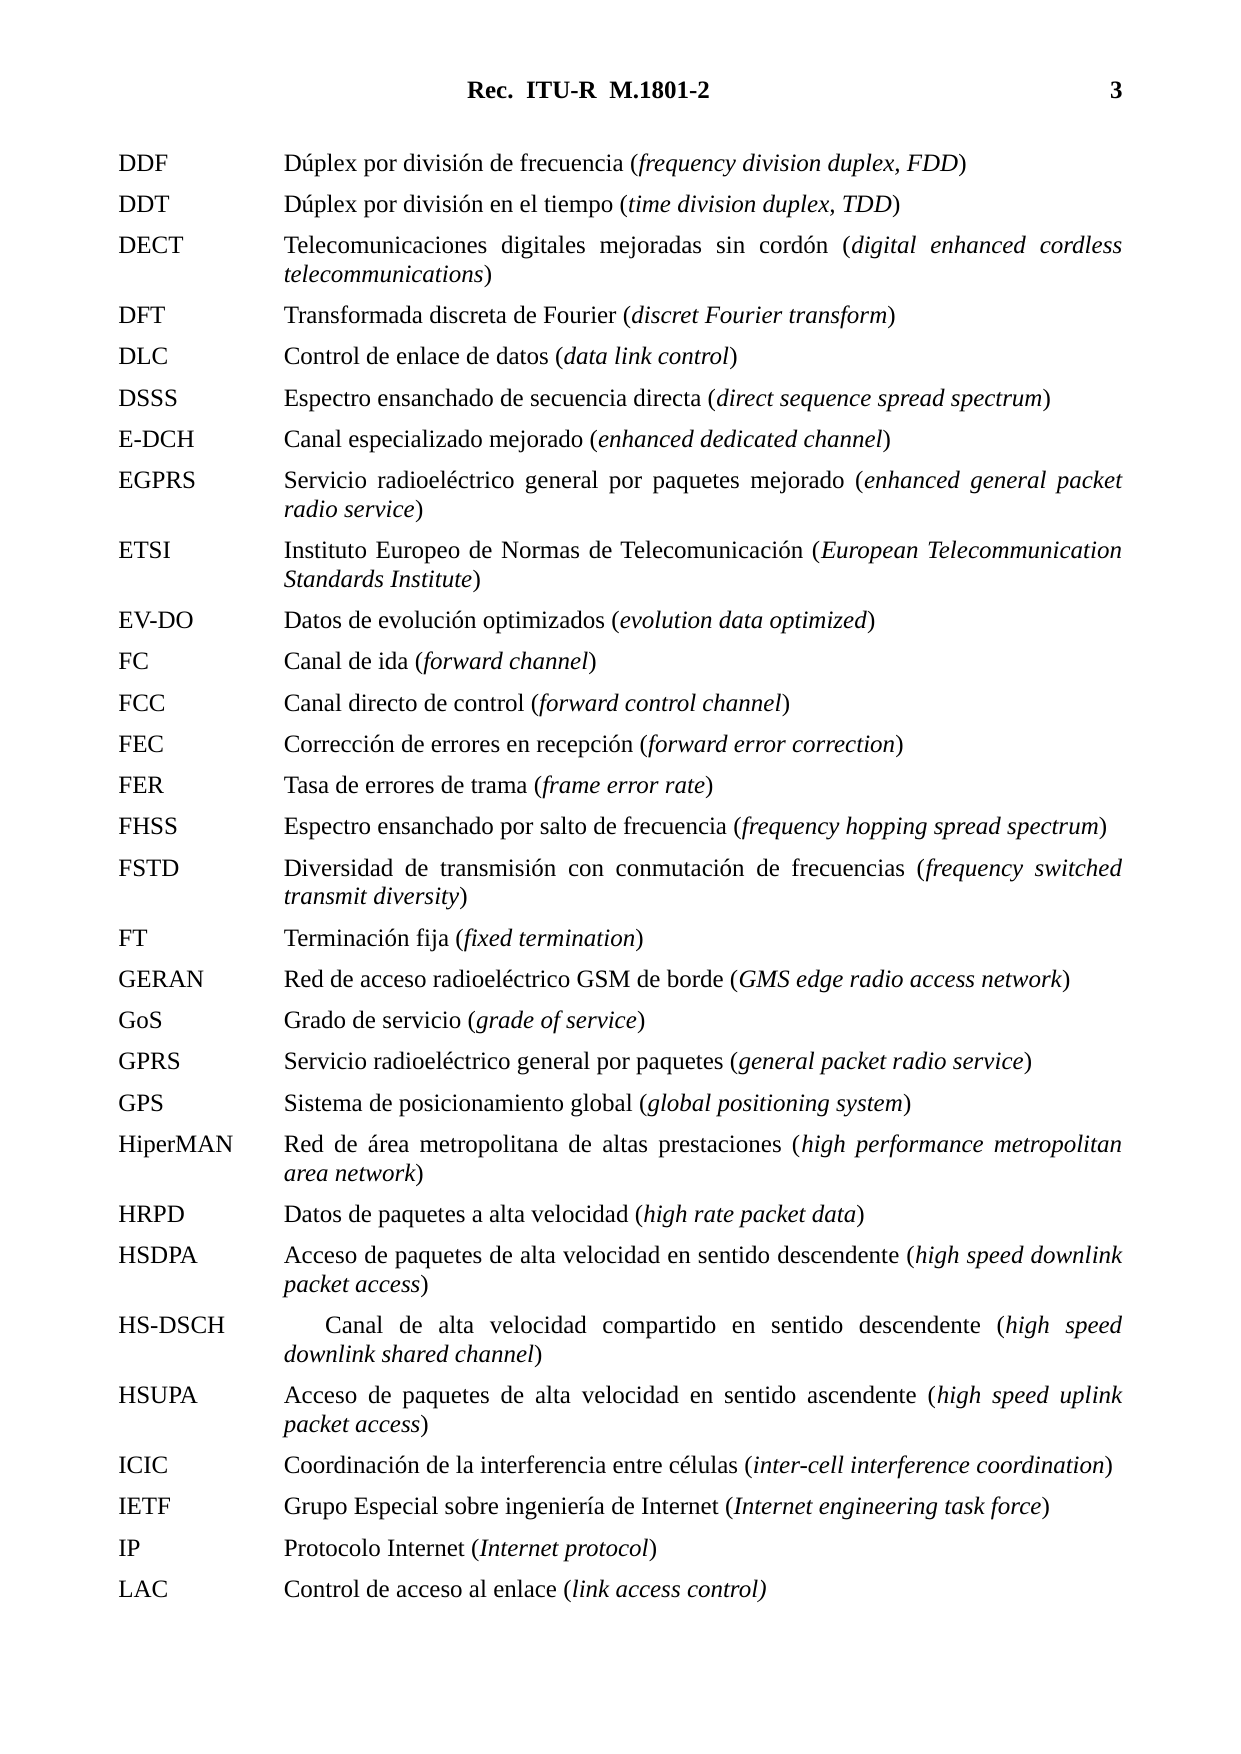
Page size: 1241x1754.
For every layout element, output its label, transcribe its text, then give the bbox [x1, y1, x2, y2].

text FEC Corrección de errores en recepción (forward error correction) [118, 729, 1122, 758]
text LAC Control de acceso al enlace (link access control) [118, 1574, 1122, 1603]
text HSDPA Acceso de paquetes de alta velocidad en sentido descendente (high speed downlink packet access) [118, 1240, 1122, 1298]
text GPS Sistema de posicionamiento global (global positioning system) [118, 1088, 1122, 1116]
text FT Terminación fija (fixed termination) [118, 923, 1122, 951]
text EV-DO Datos de evolución optimizados (evolution data optimized) [118, 605, 1122, 634]
text GERAN Red de acceso radioeléctrico GSM de borde (GMS edge radio access network) [118, 964, 1122, 993]
text GoS Grado de servicio (grade of service) [118, 1005, 1122, 1034]
text IETF Grupo Especial sobre ingeniería de Internet (Internet engineering task force) [118, 1491, 1122, 1520]
text HS-DSCH Canal de alta velocidad compartido en sentido descendente (high speed downlink shared channel) [118, 1310, 1122, 1368]
text DLC Control de enlace de datos (data link control) [118, 341, 1122, 370]
text ETSI Instituto Europeo de Normas de Telecomunicación (European Telecommunication Standards Institute) [118, 535, 1122, 593]
text DDF Dúplex por división de frecuencia (frequency division duplex, FDD) [118, 148, 1122, 176]
text DSSS Espectro ensanchado de secuencia directa (direct sequence spread spectrum) [118, 383, 1122, 411]
text DFT Transformada discreta de Fourier (discret Fourier transform) [118, 300, 1122, 329]
text FC Canal de ida (forward channel) [118, 646, 1122, 675]
text HSUPA Acceso de paquetes de alta velocidad en sentido ascendente (high speed uplink packet access) [118, 1380, 1122, 1438]
text E-DCH Canal especializado mejorado (enhanced dedicated channel) [118, 424, 1122, 453]
text HiperMAN Red de área metropolitana de altas prestaciones (high performance metropolitan area network) [118, 1129, 1122, 1186]
text FSTD Diversidad de transmisión con conmutación de frecuencias (frequency switched transmit diversity) [118, 853, 1122, 910]
text FHSS Espectro ensanchado por salto de frecuencia (frequency hopping spread spectrum) [118, 811, 1122, 840]
text ICIC Coordinación de la interferencia entre células (inter-cell interference coordination) [118, 1450, 1122, 1479]
text HRPD Datos de paquetes a alta velocidad (high rate packet data) [118, 1199, 1122, 1228]
text IP Protocolo Internet (Internet protocol) [118, 1533, 1122, 1561]
text EGPRS Servicio radioeléctrico general por paquetes mejorado (enhanced general packet radio service) [118, 465, 1122, 523]
text GPRS Servicio radioeléctrico general por paquetes (general packet radio service) [118, 1046, 1122, 1075]
text FCC Canal directo de control (forward control channel) [118, 688, 1122, 716]
text DDT Dúplex por división en el tiempo (time division duplex, TDD) [118, 189, 1122, 218]
text DECT Telecomunicaciones digitales mejoradas sin cordón (digital enhanced cordless telecommunications) [118, 230, 1122, 288]
text FER Tasa de errores de trama (frame error rate) [118, 770, 1122, 799]
